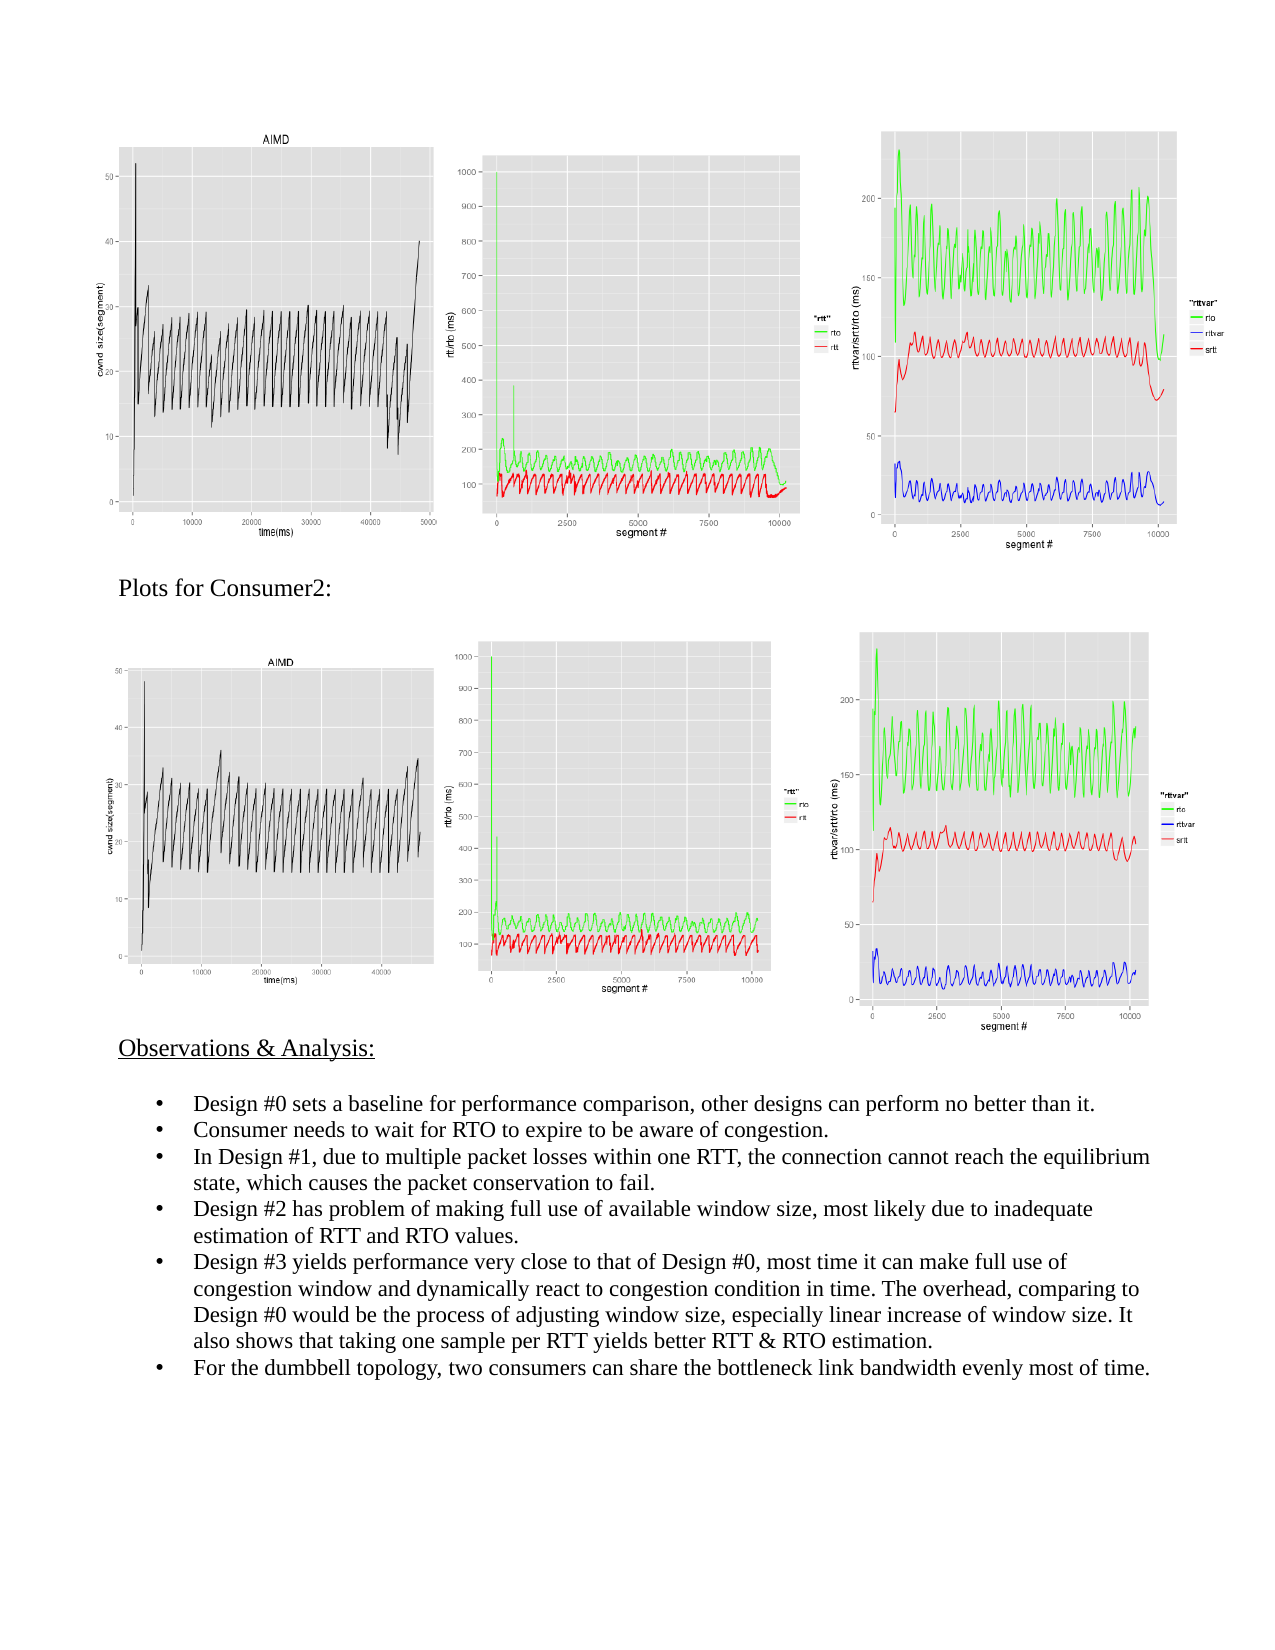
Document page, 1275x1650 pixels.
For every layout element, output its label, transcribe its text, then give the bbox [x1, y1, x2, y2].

list In Design #1, due to multiple packet losses within one RTT, the connection cannot reach the equilibrium state, which causes the packet conservation to fail. [156, 1143, 1157, 1196]
list Design #0 sets a baseline for performance comparison, other designs can perform no better than it. [156, 1090, 1157, 1116]
list For the dumbbell topology, two consumers can share the bottleneck link bandwidth evenly most of time. [156, 1354, 1157, 1380]
list Consumer needs to wait for RTO to expire to be aware of congestion. [156, 1116, 1157, 1143]
list Design #2 has problem of making full use of available window size, most likely due to inadequate estimation of RTT and RTO values. [156, 1196, 1157, 1248]
list Design #3 yields performance very close to that of Design #0, most time it can make full use of congestion window and dynamically react to congestion condition in time. The overhead, comparing to Design #0 would be the process of adjusting window size, especially linear increase of window size. It also shows that taking one sample per RTT yields better RTT & RTO estimation. [156, 1248, 1157, 1354]
text Plots for Consumer2: [118, 573, 1157, 601]
text Observations & Analysis: [118, 1033, 1157, 1061]
picture [98, 619, 1218, 1038]
picture [88, 118, 1248, 557]
